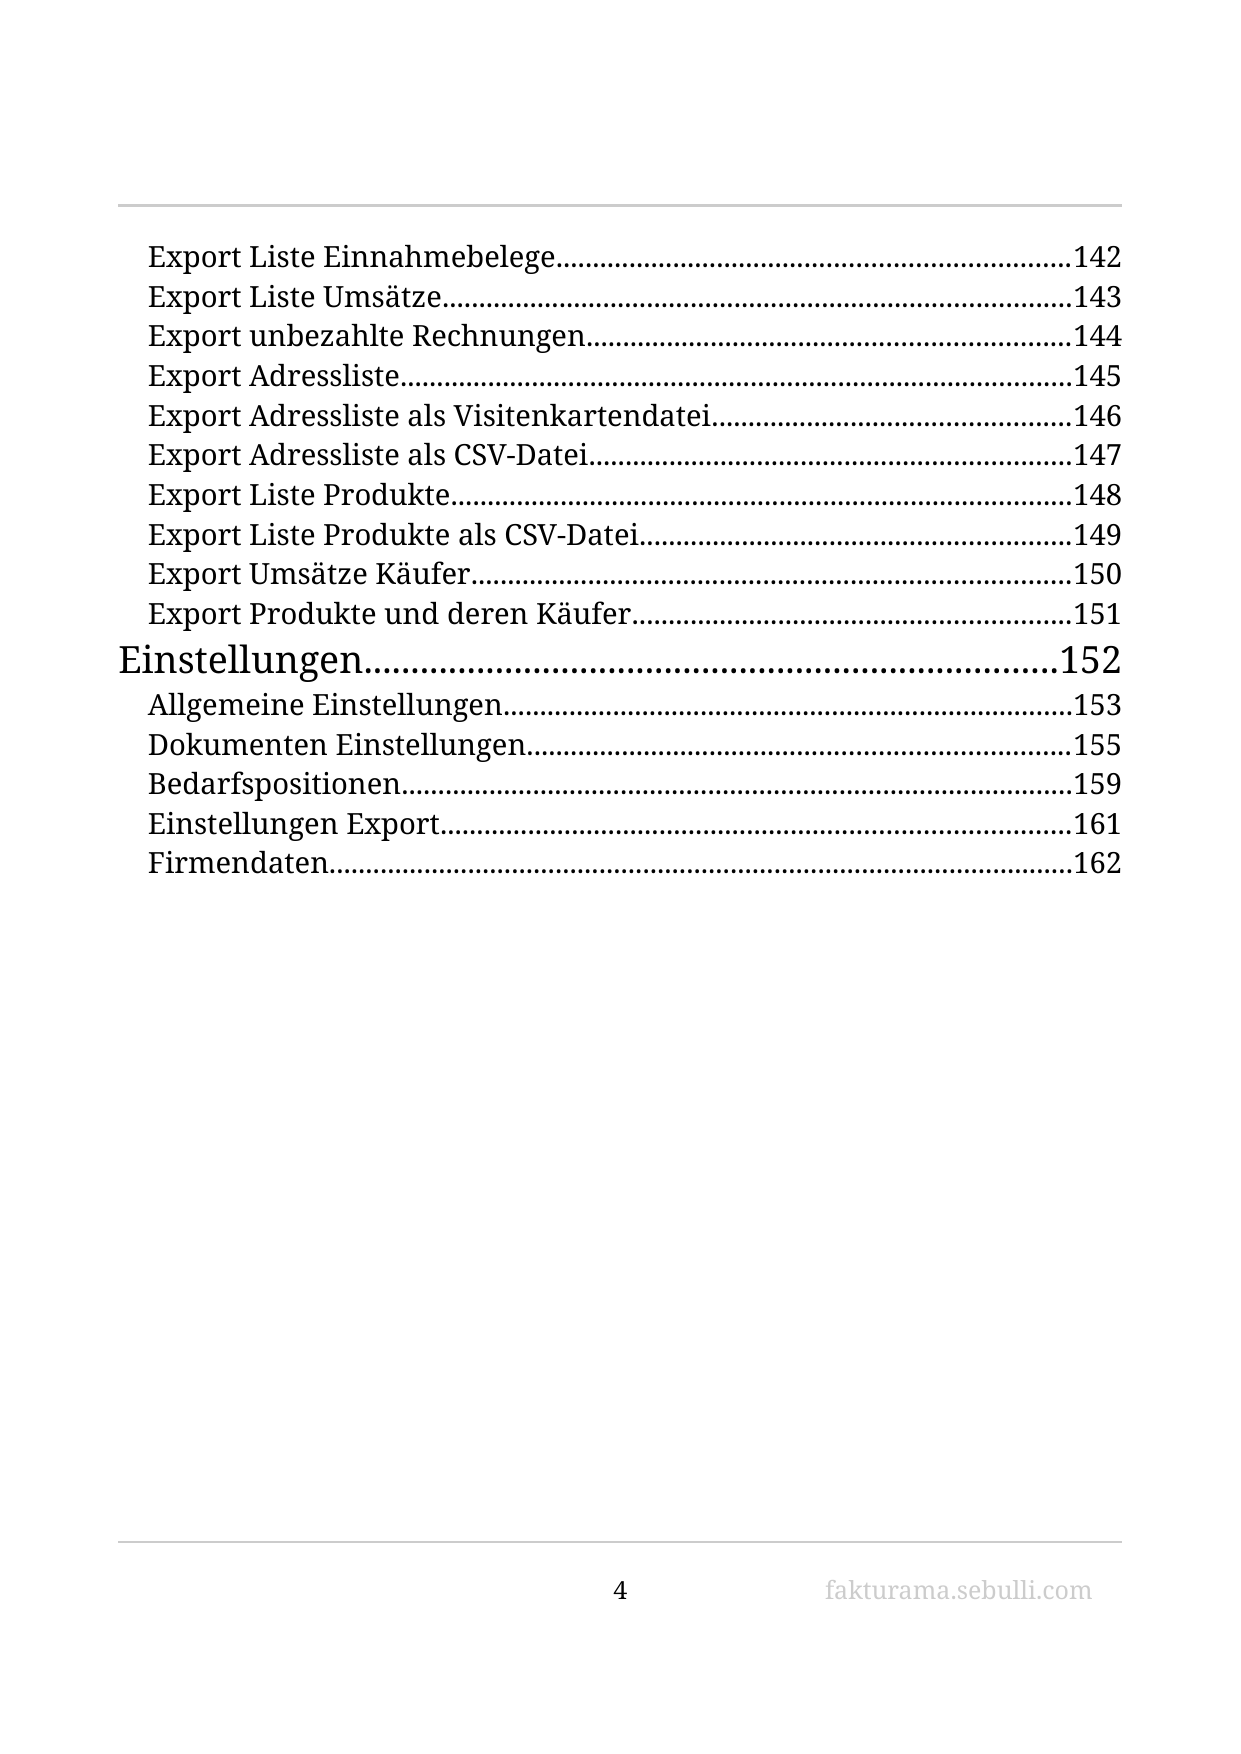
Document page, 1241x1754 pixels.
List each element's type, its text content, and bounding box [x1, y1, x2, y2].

text Export Umsätze Käufer 150 [148, 554, 1122, 593]
text Export Produkte und deren Käufer 151 [148, 593, 1122, 633]
text Export Liste Umsätze 143 [148, 276, 1122, 316]
text Firmendaten 162 [148, 843, 1122, 882]
text Dokumenten Einstellungen 155 [148, 724, 1122, 763]
text Export Liste Produkte 148 [148, 474, 1122, 514]
text Allgemeine Einstellungen 153 [148, 684, 1122, 724]
text Einstellungen 152 [118, 633, 1122, 684]
text Bedarfspositionen 159 [148, 763, 1122, 803]
text Export Liste Einnahmebelege 142 [148, 236, 1122, 276]
text Export Adressliste 145 [148, 355, 1122, 395]
text Export Adressliste als CSV-Datei 147 [148, 434, 1122, 474]
text Export Liste Produkte als CSV-Datei 149 [148, 514, 1122, 554]
text Einstellungen Export 161 [148, 803, 1122, 843]
text Export Adressliste als Visitenkartendatei 146 [148, 395, 1122, 434]
text Export unbezahlte Rechnungen 144 [148, 316, 1122, 355]
